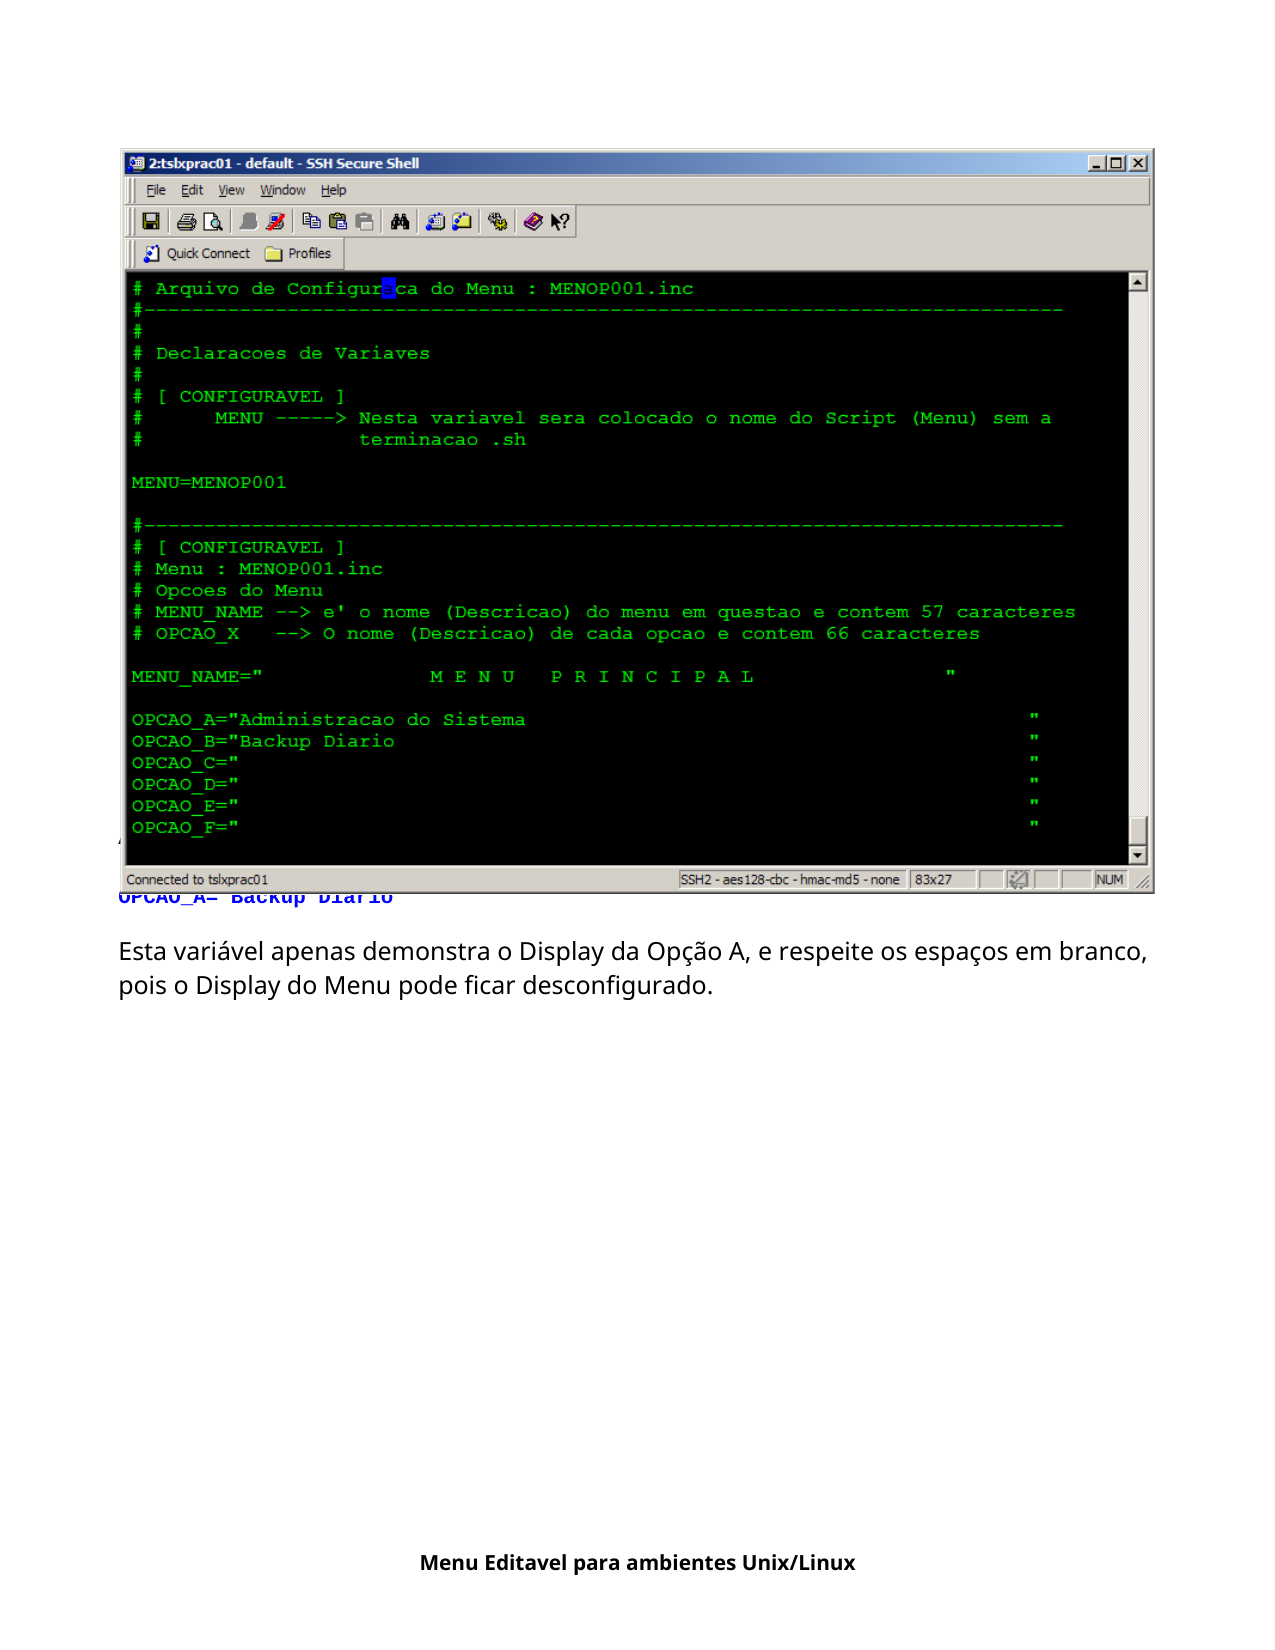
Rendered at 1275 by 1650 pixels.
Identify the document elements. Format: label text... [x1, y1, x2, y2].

picture [120, 148, 1155, 894]
text Esta variável apenas demonstra o Display da Opção A, e respeite os espaços em branco, pois o Display do Menu pode ficar desconfigurado. [118, 933, 1157, 1002]
subtitle OPCAO_A="Backup Diario " [118, 886, 1157, 909]
